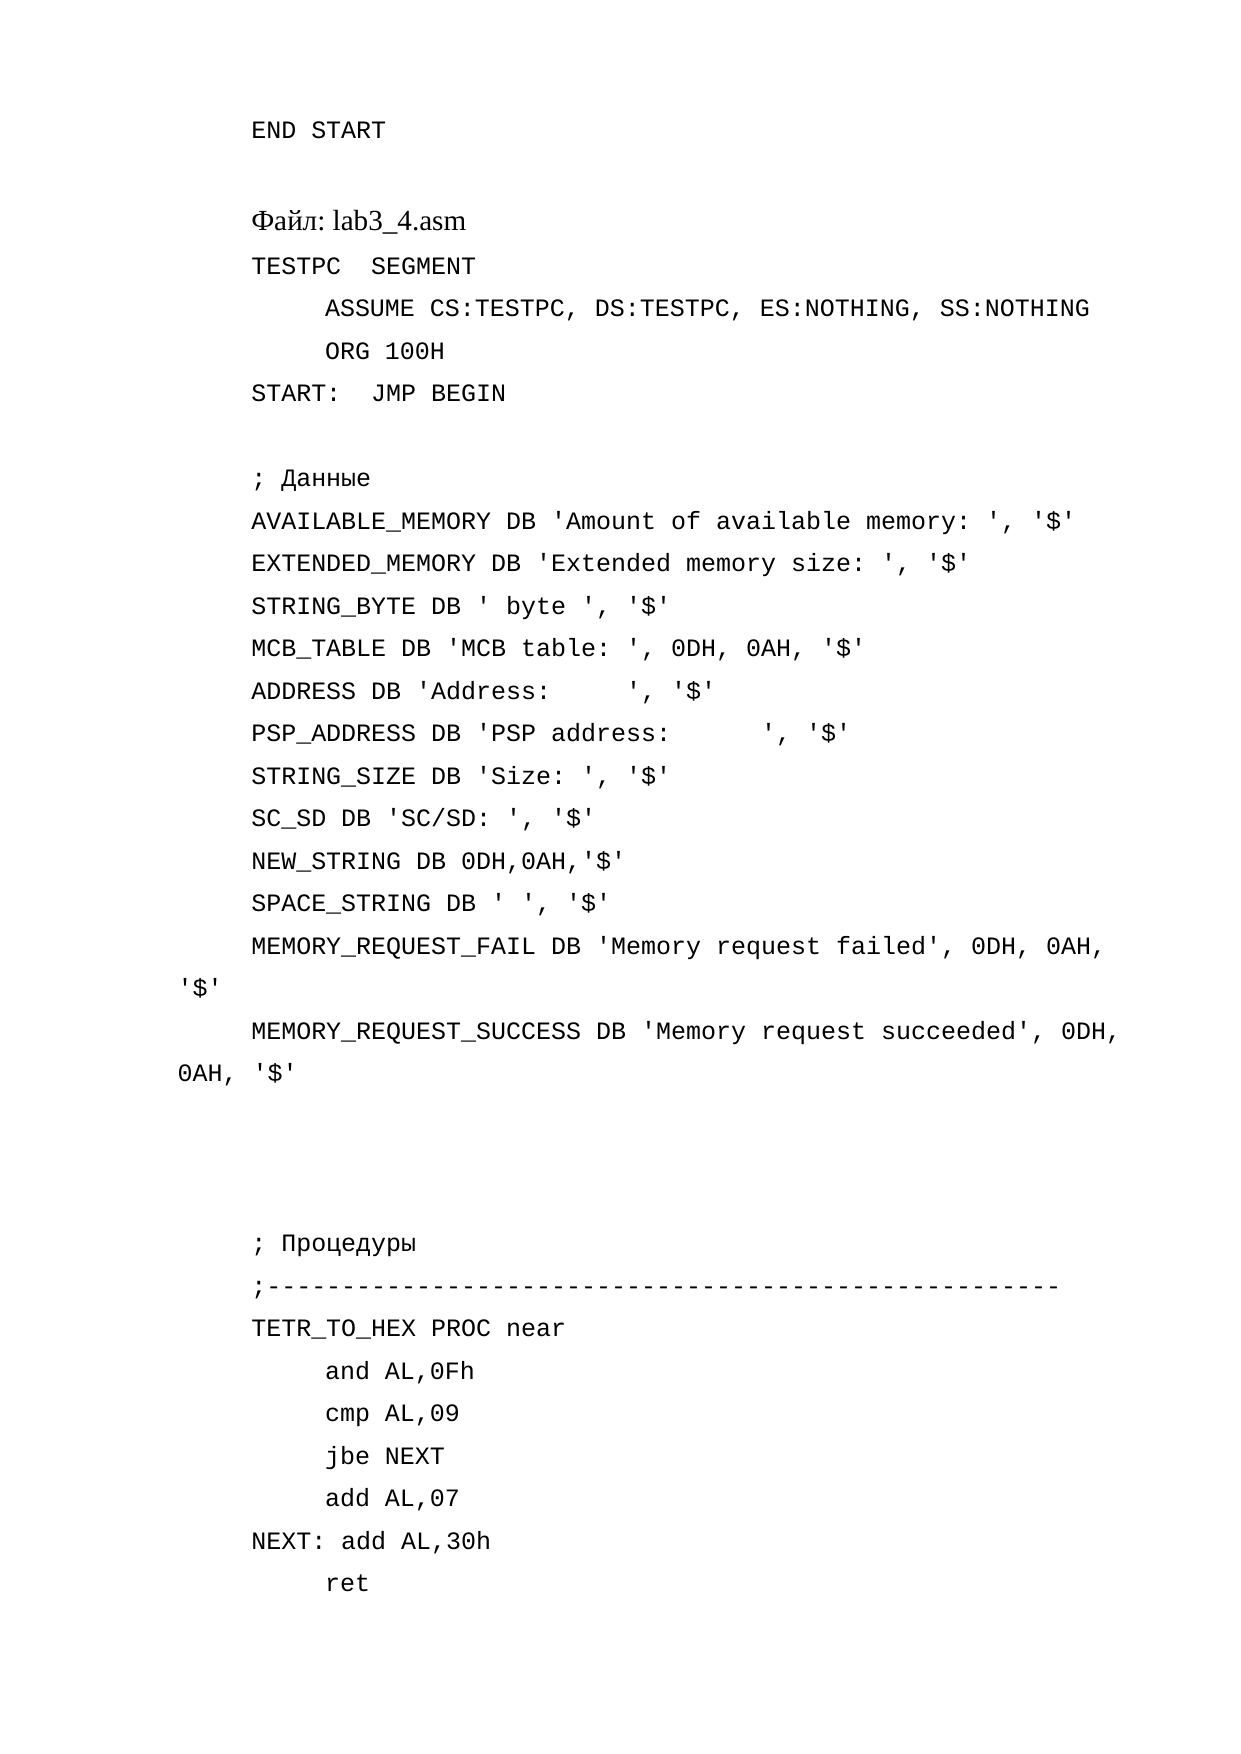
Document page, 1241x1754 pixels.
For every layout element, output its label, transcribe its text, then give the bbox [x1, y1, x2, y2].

text ; Процедуры [177, 1231, 1152, 1259]
text ; Данные [177, 466, 1152, 494]
text jbe NEXT [177, 1443, 1152, 1472]
text MCB_TABLE DB 'MCB table: ', 0DH, 0AH, '$' [177, 636, 1152, 664]
text MEMORY_REQUEST_SUCCESS DB 'Memory request succeeded', 0DH, 0AH, '$' [177, 1018, 1152, 1089]
text START: JMP BEGIN [177, 381, 1152, 409]
text SC_SD DB 'SC/SD: ', '$' [177, 806, 1152, 834]
text ORG 100H [177, 338, 1152, 367]
text STRING_BYTE DB ' byte ', '$' [177, 593, 1152, 622]
text AVAILABLE_MEMORY DB 'Amount of available memory: ', '$' [177, 508, 1152, 537]
text ASSUME CS:TESTPC, DS:TESTPC, ES:NOTHING, SS:NOTHING [177, 296, 1152, 324]
text and AL,0Fh [177, 1358, 1152, 1387]
text TETR_TO_HEX PROC near [177, 1316, 1152, 1344]
text NEXT: add AL,30h [177, 1528, 1152, 1557]
text TESTPC SEGMENT [177, 253, 1152, 282]
text EXTENDED_MEMORY DB 'Extended memory size: ', '$' [177, 551, 1152, 579]
text PSP_ADDRESS DB 'PSP address: ', '$' [177, 721, 1152, 749]
text NEW_STRING DB 0DH,0AH,'$' [177, 848, 1152, 877]
text ADDRESS DB 'Address: ', '$' [177, 678, 1152, 707]
text MEMORY_REQUEST_FAIL DB 'Memory request failed', 0DH, 0AH, '$' [177, 933, 1152, 1004]
text END START [177, 118, 1152, 146]
text Файл: lab3_4.asm [177, 203, 1152, 237]
text add AL,07 [177, 1486, 1152, 1514]
text ret [177, 1571, 1152, 1599]
text ;----------------------------------------------------- [177, 1273, 1152, 1302]
text cmp AL,09 [177, 1401, 1152, 1429]
text STRING_SIZE DB 'Size: ', '$' [177, 763, 1152, 792]
text SPACE_STRING DB ' ', '$' [177, 891, 1152, 919]
